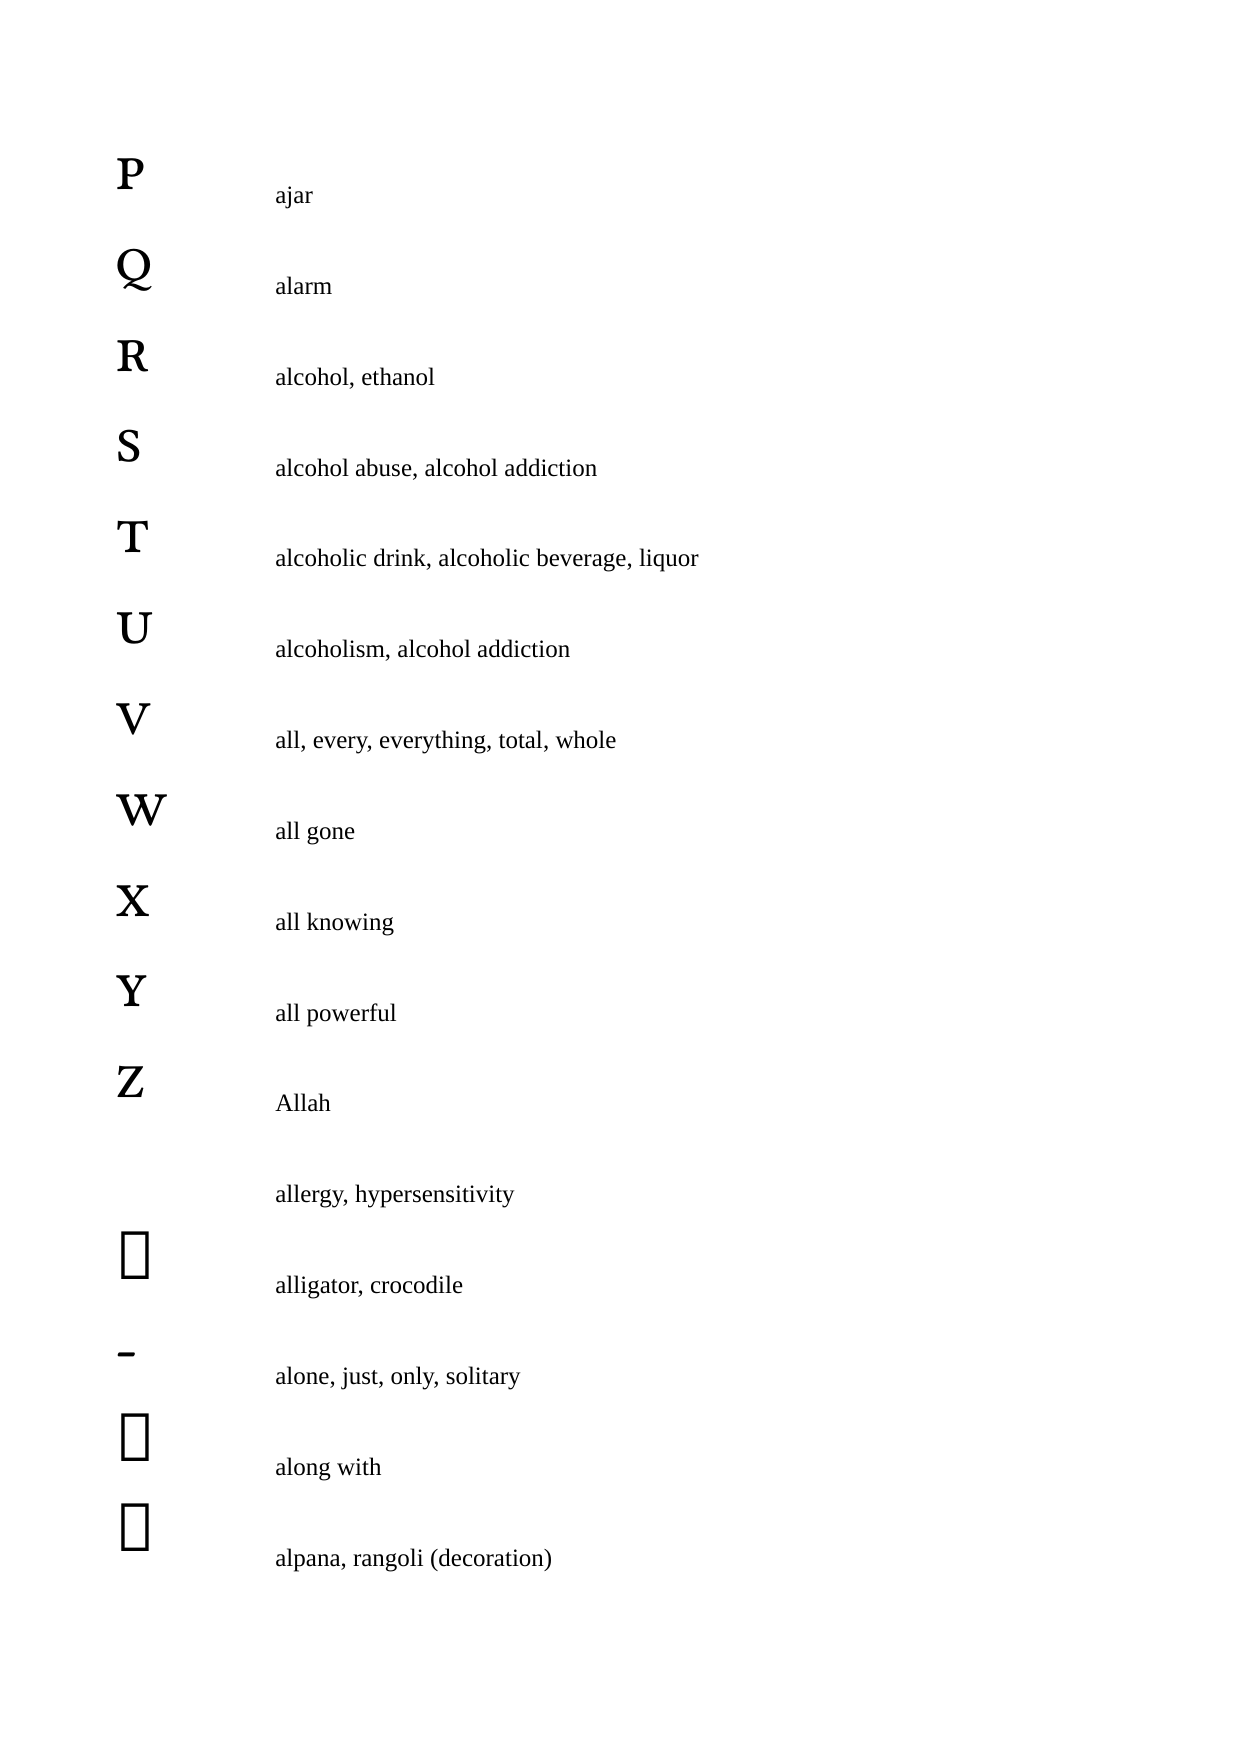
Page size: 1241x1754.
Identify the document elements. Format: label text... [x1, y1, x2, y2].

table_cell  [115, 1117, 275, 1208]
table_cell alpana, rangoli (decoration) [275, 1481, 949, 1571]
table_cell ajar [275, 118, 949, 209]
table_cell  [115, 1208, 275, 1299]
table_cell  [115, 936, 275, 1026]
table_cell  [115, 1390, 275, 1481]
table_cell along with [275, 1390, 949, 1481]
table_cell  [115, 391, 275, 481]
table_cell alone, just, only, solitary [275, 1299, 949, 1390]
table_cell alcohol, ethanol [275, 300, 949, 391]
table_cell  [115, 663, 275, 754]
table_cell allergy, hypersensitivity [275, 1117, 949, 1208]
table_cell alcohol abuse, alcohol addiction [275, 391, 949, 481]
table_cell  [115, 209, 275, 300]
table_cell  [115, 481, 275, 572]
table_cell  [115, 118, 275, 209]
table_cell all powerful [275, 936, 949, 1026]
table_cell Allah [275, 1026, 949, 1117]
table_cell  [115, 1299, 275, 1390]
table_cell alarm [275, 209, 949, 300]
table_cell all knowing [275, 845, 949, 936]
table_cell all gone [275, 754, 949, 845]
table_cell  [115, 300, 275, 391]
table_cell alcoholic drink, alcoholic beverage, liquor [275, 481, 949, 572]
table_cell  [115, 572, 275, 663]
table_cell  [115, 1481, 275, 1571]
table_cell  [115, 845, 275, 936]
table_cell alcoholism, alcohol addiction [275, 572, 949, 663]
table_cell  [115, 754, 275, 845]
table_cell all, every, everything, total, whole [275, 663, 949, 754]
table_cell  [115, 1026, 275, 1117]
table_cell alligator, crocodile [275, 1208, 949, 1299]
